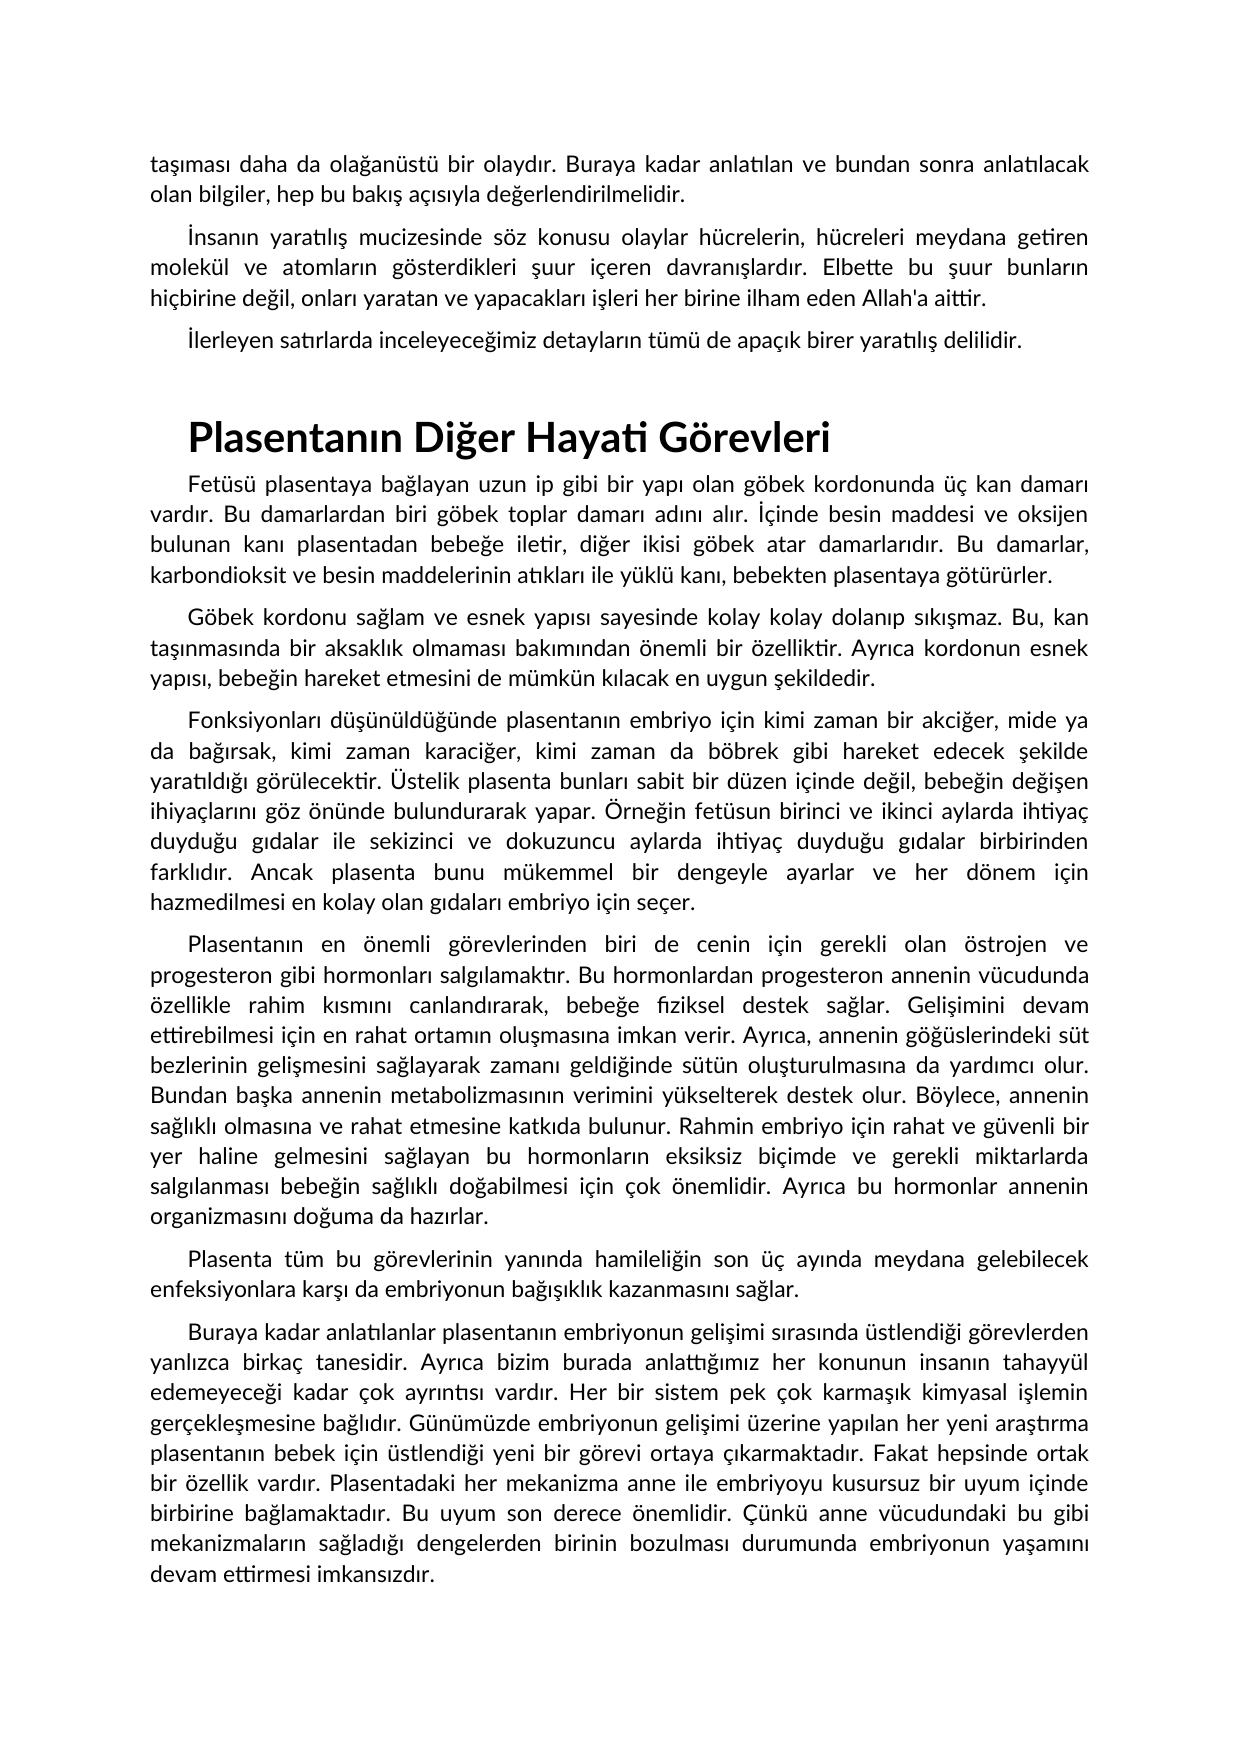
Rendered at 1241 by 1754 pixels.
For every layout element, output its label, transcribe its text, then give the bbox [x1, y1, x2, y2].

text Fonksiyonları düşünüldüğünde plasentanın embriyo için kimi zaman bir akciğer, mide ya da bağırsak, kimi zaman karaciğer, kimi zaman da böbrek gibi hareket edecek şekilde yaratıldığı görülecektir. Üstelik plasenta bunları sabit bir düzen içinde değil, bebeğin değişen ihiyaçlarını göz önünde bulundurarak yapar. Örneğin fetüsun birinci ve ikinci aylarda ihtiyaç duyduğu gıdalar ile sekizinci ve dokuzuncu aylarda ihtiyaç duyduğu gıdalar birbirinden farklıdır. Ancak plasenta bunu mükemmel bir dengeyle ayarlar ve her dönem için hazmedilmesi en kolay olan gıdaları embriyo için seçer. [150, 706, 1090, 915]
text Fetüsü plasentaya bağlayan uzun ip gibi bir yapı olan göbek kordonunda üç kan damarı vardır. Bu damarlardan biri göbek toplar damarı adını alır. İçinde besin maddesi ve oksijen bulunan kanı plasentadan bebeğe iletir, diğer ikisi göbek atar damarlarıdır. Bu damarlar, karbondioksit ve besin maddelerinin atıkları ile yüklü kanı, bebekten plasentaya götürürler. [150, 470, 1090, 588]
text Plasentanın en önemli görevlerinden biri de cenin için gerekli olan östrojen ve progesteron gibi hormonları salgılamaktır. Bu hormonlardan progesteron annenin vücudunda özellikle rahim kısmını canlandırarak, bebeğe fiziksel destek sağlar. Gelişimini devam ettirebilmesi için en rahat ortamın oluşmasına imkan verir. Ayrıca, annenin göğüslerindeki süt bezlerinin gelişmesini sağlayarak zamanı geldiğinde sütün oluşturulmasına da yardımcı olur. Bundan başka annenin metabolizmasının verimini yükselterek destek olur. Böylece, annenin sağlıklı olmasına ve rahat etmesine katkıda bulunur. Rahmin embriyo için rahat ve güvenli bir yer haline gelmesini sağlayan bu hormonların eksiksiz biçimde ve gerekli miktarlarda salgılanması bebeğin sağlıklı doğabilmesi için çok önemlidir. Ayrıca bu hormonlar annenin organizmasını doğuma da hazırlar. [150, 930, 1090, 1229]
text Göbek kordonu sağlam ve esnek yapısı sayesinde kolay kolay dolanıp sıkışmaz. Bu, kan taşınmasında bir aksaklık olmaması bakımından önemli bir özelliktir. Ayrıca kordonun esnek yapısı, bebeğin hareket etmesini de mümkün kılacak en uygun şekildedir. [150, 603, 1090, 691]
text taşıması daha da olağanüstü bir olaydır. Buraya kadar anlatılan ve bundan sonra anlatılacak olan bilgiler, hep bu bakış açısıyla değerlendirilmelidir. [150, 150, 1090, 208]
subtitle Plasentanın Diğer Hayati Görevleri [187, 411, 1090, 461]
text Buraya kadar anlatılanlar plasentanın embriyonun gelişimi sırasında üstlendiği görevlerden yanlızca birkaç tanesidir. Ayrıca bizim burada anlattığımız her konunun insanın tahayyül edemeyeceği kadar çok ayrıntısı vardır. Her bir sistem pek çok karmaşık kimyasal işlemin gerçekleşmesine bağlıdır. Günümüzde embriyonun gelişimi üzerine yapılan her yeni araştırma plasentanın bebek için üstlendiği yeni bir görevi ortaya çıkarmaktadır. Fakat hepsinde ortak bir özellik vardır. Plasentadaki her mekanizma anne ile embriyoyu kusursuz bir uyum içinde birbirine bağlamaktadır. Bu uyum son derece önemlidir. Çünkü anne vücudundaki bu gibi mekanizmaların sağladığı dengelerden birinin bozulması durumunda embriyonun yaşamını devam ettirmesi imkansızdır. [150, 1318, 1090, 1587]
text Plasenta tüm bu görevlerinin yanında hamileliğin son üç ayında meydana gelebilecek enfeksiyonlara karşı da embriyonun bağışıklık kazanmasını sağlar. [150, 1245, 1090, 1302]
text İlerleyen satırlarda inceleyeceğimiz detayların tümü de apaçık birer yaratılış delilidir. [150, 326, 1090, 353]
text İnsanın yaratılış mucizesinde söz konusu olaylar hücrelerin, hücreleri meydana getiren molekül ve atomların gösterdikleri şuur içeren davranışlardır. Elbette bu şuur bunların hiçbirine değil, onları yaratan ve yapacakları işleri her birine ilham eden Allah'a aittir. [150, 223, 1090, 311]
